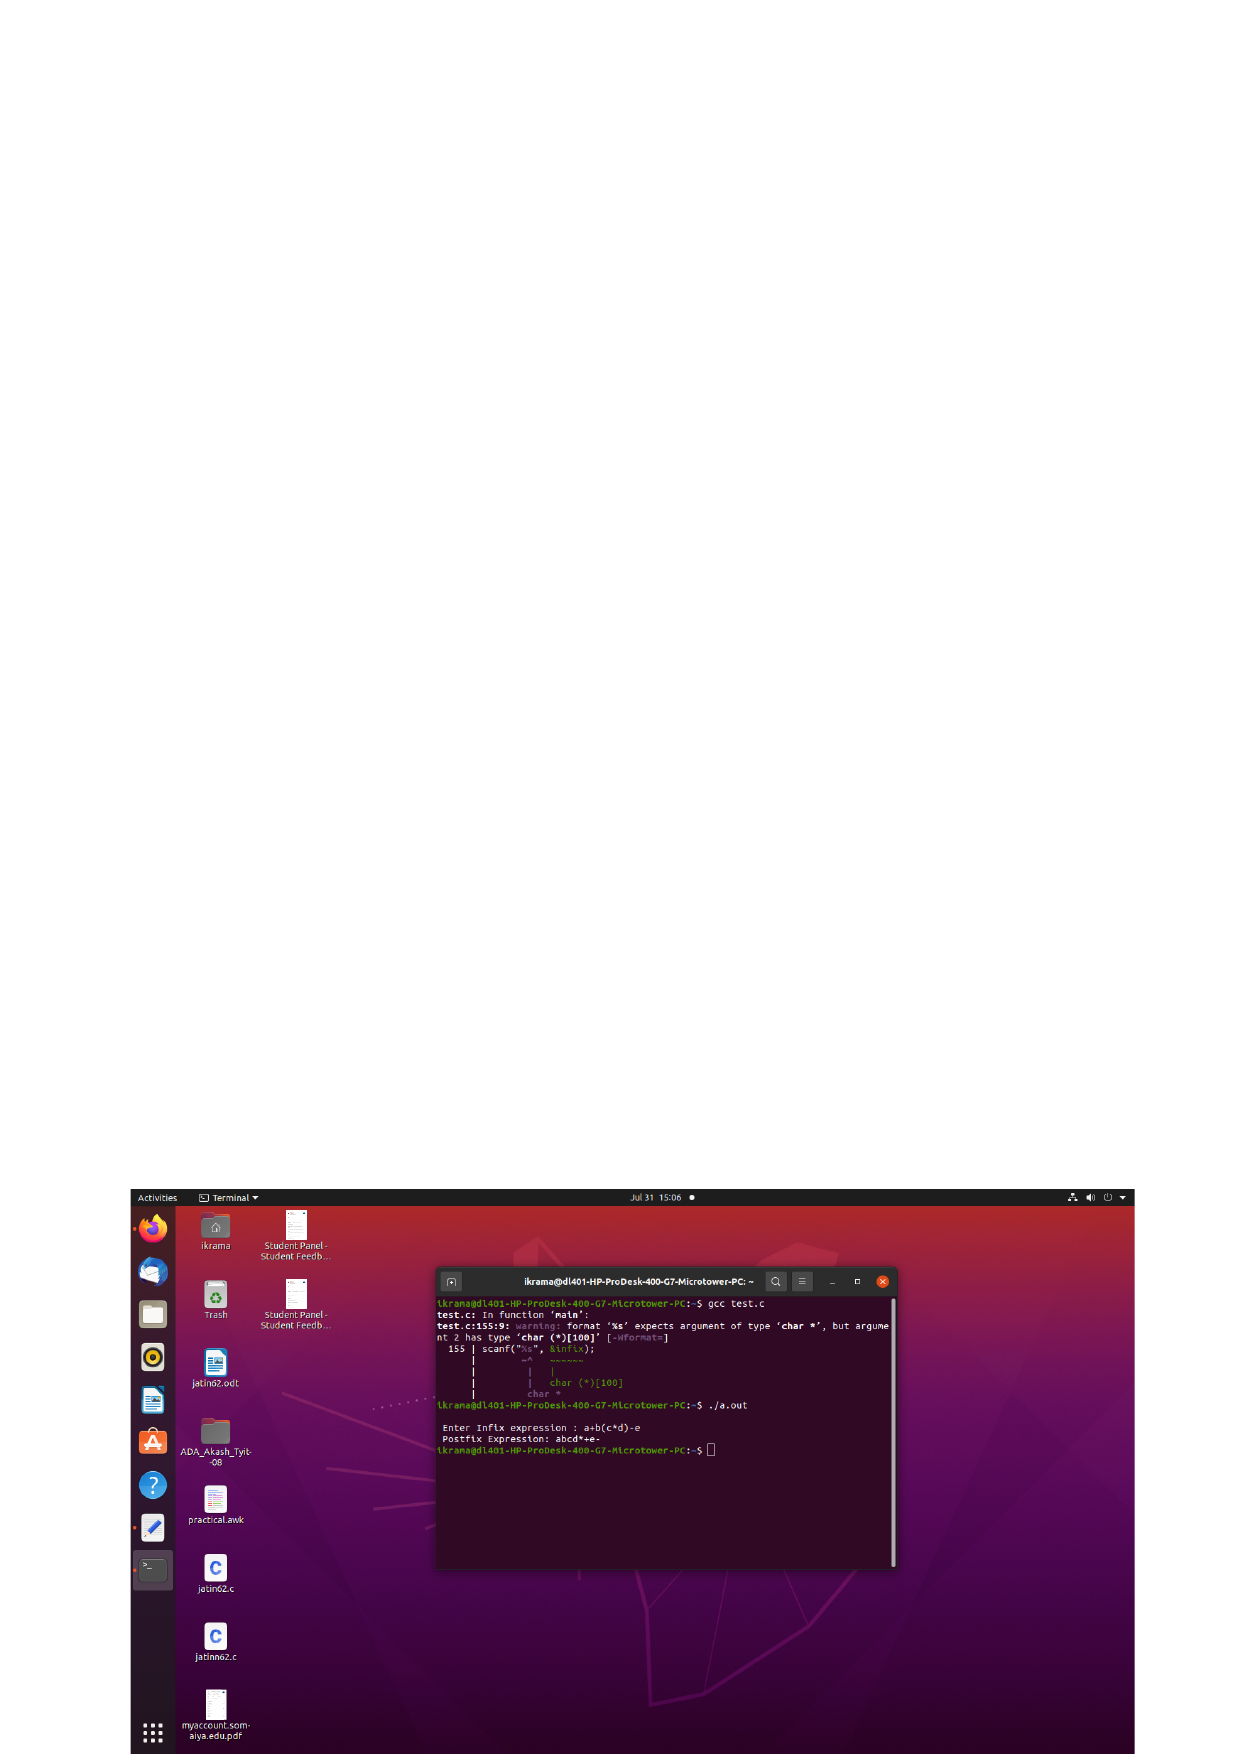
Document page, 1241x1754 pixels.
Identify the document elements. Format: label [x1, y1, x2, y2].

picture [130, 1189, 1135, 1754]
